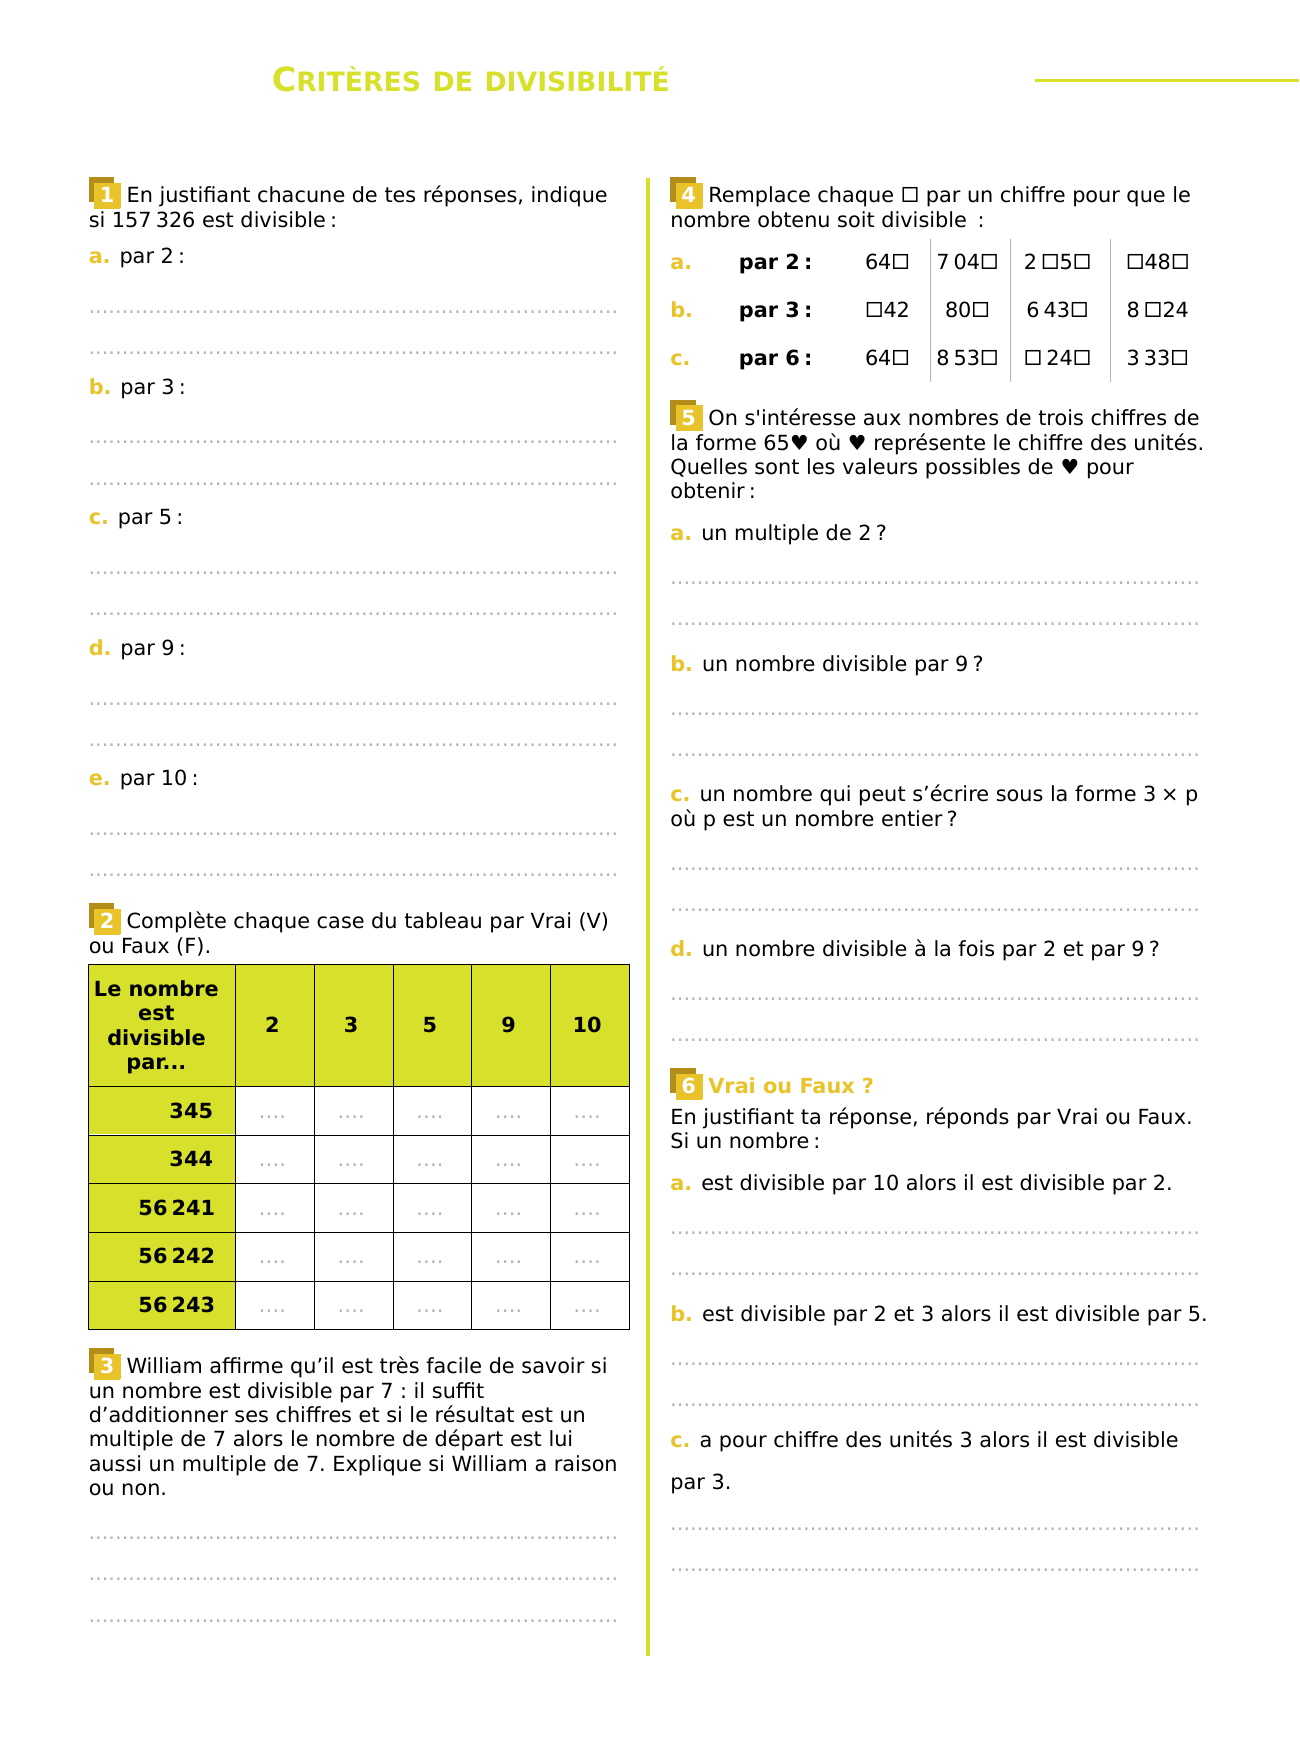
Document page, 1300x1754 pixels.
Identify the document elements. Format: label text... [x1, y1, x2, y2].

table_header 9 [472, 965, 550, 1086]
table_cell …. [551, 1087, 629, 1134]
list par 10 : [88, 766, 629, 791]
table_header Le nombre est divisible par... [89, 965, 235, 1086]
table_cell …. [394, 1184, 471, 1232]
table_header 2 5 [1011, 239, 1110, 286]
table_cell 56 243 [89, 1282, 235, 1329]
table_cell …. [472, 1184, 550, 1232]
table_header 80 [931, 286, 1010, 334]
subtitle Vrai ou Faux ? [696, 1068, 1211, 1099]
table_header [670, 334, 707, 382]
table_cell …. [472, 1136, 550, 1183]
table_header 64 [850, 239, 930, 286]
table_cell …. [551, 1233, 629, 1281]
table_header 3 [315, 965, 393, 1086]
subtitle est divisible par 10 alors il est divisible par 2. [670, 1171, 1211, 1195]
table_header 8 24 [1111, 286, 1211, 334]
subtitle Remplace chaque  par un chiffre pour que le nombre obtenu soit divisible : [670, 177, 1211, 232]
table_header par 2 : [707, 239, 850, 286]
table_cell …. [472, 1233, 550, 1281]
table_header 3 33 [1111, 334, 1211, 382]
table_header 7 04 [931, 239, 1010, 286]
subtitle un nombre qui peut s’écrire sous la forme 3 × p où p est un nombre entier ? [670, 782, 1211, 831]
table_header 48 [1111, 239, 1211, 286]
table_cell …. [472, 1087, 550, 1134]
table_cell …. [236, 1282, 314, 1329]
subtitle Complète chaque case du tableau par Vrai (V) ou Faux (F). [88, 903, 629, 958]
list par 9 : [88, 636, 629, 660]
table_header 8 53 [931, 334, 1010, 382]
subtitle un multiple de 2 ? [670, 521, 1211, 545]
table_header 64 [850, 334, 930, 382]
table_cell …. [236, 1233, 314, 1281]
table_cell …. [394, 1087, 471, 1134]
table_header 5 [394, 965, 471, 1086]
table_cell …. [315, 1184, 393, 1232]
table_header [670, 286, 707, 334]
table_cell …. [394, 1233, 471, 1281]
table_header par 6 : [707, 334, 850, 382]
table_cell …. [394, 1282, 471, 1329]
table_cell …. [236, 1184, 314, 1232]
table_header 2 [236, 965, 314, 1086]
table_header 42 [850, 286, 930, 334]
list par 5 : [88, 505, 629, 529]
subtitle En justifiant chacune de tes réponses, indique si 157 326 est divisible : [88, 177, 629, 232]
table_cell …. [236, 1087, 314, 1134]
subtitle En justifiant ta réponse, réponds par Vrai ou Faux. Si un nombre : [670, 1105, 1205, 1153]
table_cell …. [236, 1136, 314, 1183]
subtitle un nombre divisible à la fois par 2 et par 9 ? [670, 937, 1211, 962]
table_cell …. [315, 1087, 393, 1134]
subtitle William affirme qu’il est très facile de savoir si un nombre est divisible par 7 : il suffit d’additionner ses chiffres et si le résultat est un multiple de 7 alors le nombre de départ est lui aussi un multiple de 7. Explique si William a raison ou non. [88, 1348, 629, 1500]
list par 3 : [88, 375, 629, 399]
list a pour chiffre des unités 3 alors il est divisible par 3. [670, 1415, 1211, 1497]
table_cell …. [551, 1136, 629, 1183]
table_header [670, 239, 707, 286]
table_cell …. [472, 1282, 550, 1329]
subtitle On s'intéresse aux nombres de trois chiffres de la forme 65♥ où ♥ représente le chiffre des unités. Quelles sont les valeurs possibles de ♥ pour obtenir : [670, 399, 1211, 503]
table_cell …. [315, 1233, 393, 1281]
table_header par 3 : [707, 286, 850, 334]
list par 2 : [88, 244, 629, 268]
table_header  24 [1011, 334, 1110, 382]
table_cell …. [315, 1136, 393, 1183]
subtitle un nombre divisible par 9 ? [670, 652, 1211, 676]
table_cell 56 242 [89, 1233, 235, 1281]
table_cell …. [394, 1136, 471, 1183]
table_cell …. [551, 1282, 629, 1329]
table_cell 56 241 [89, 1184, 235, 1232]
table_cell 345 [89, 1087, 235, 1134]
table_cell …. [551, 1184, 629, 1232]
table_header 10 [551, 965, 629, 1086]
table_header 6 43 [1011, 286, 1110, 334]
table_cell 344 [89, 1136, 235, 1183]
subtitle est divisible par 2 et 3 alors il est divisible par 5. [670, 1302, 1211, 1326]
table_cell …. [315, 1282, 393, 1329]
